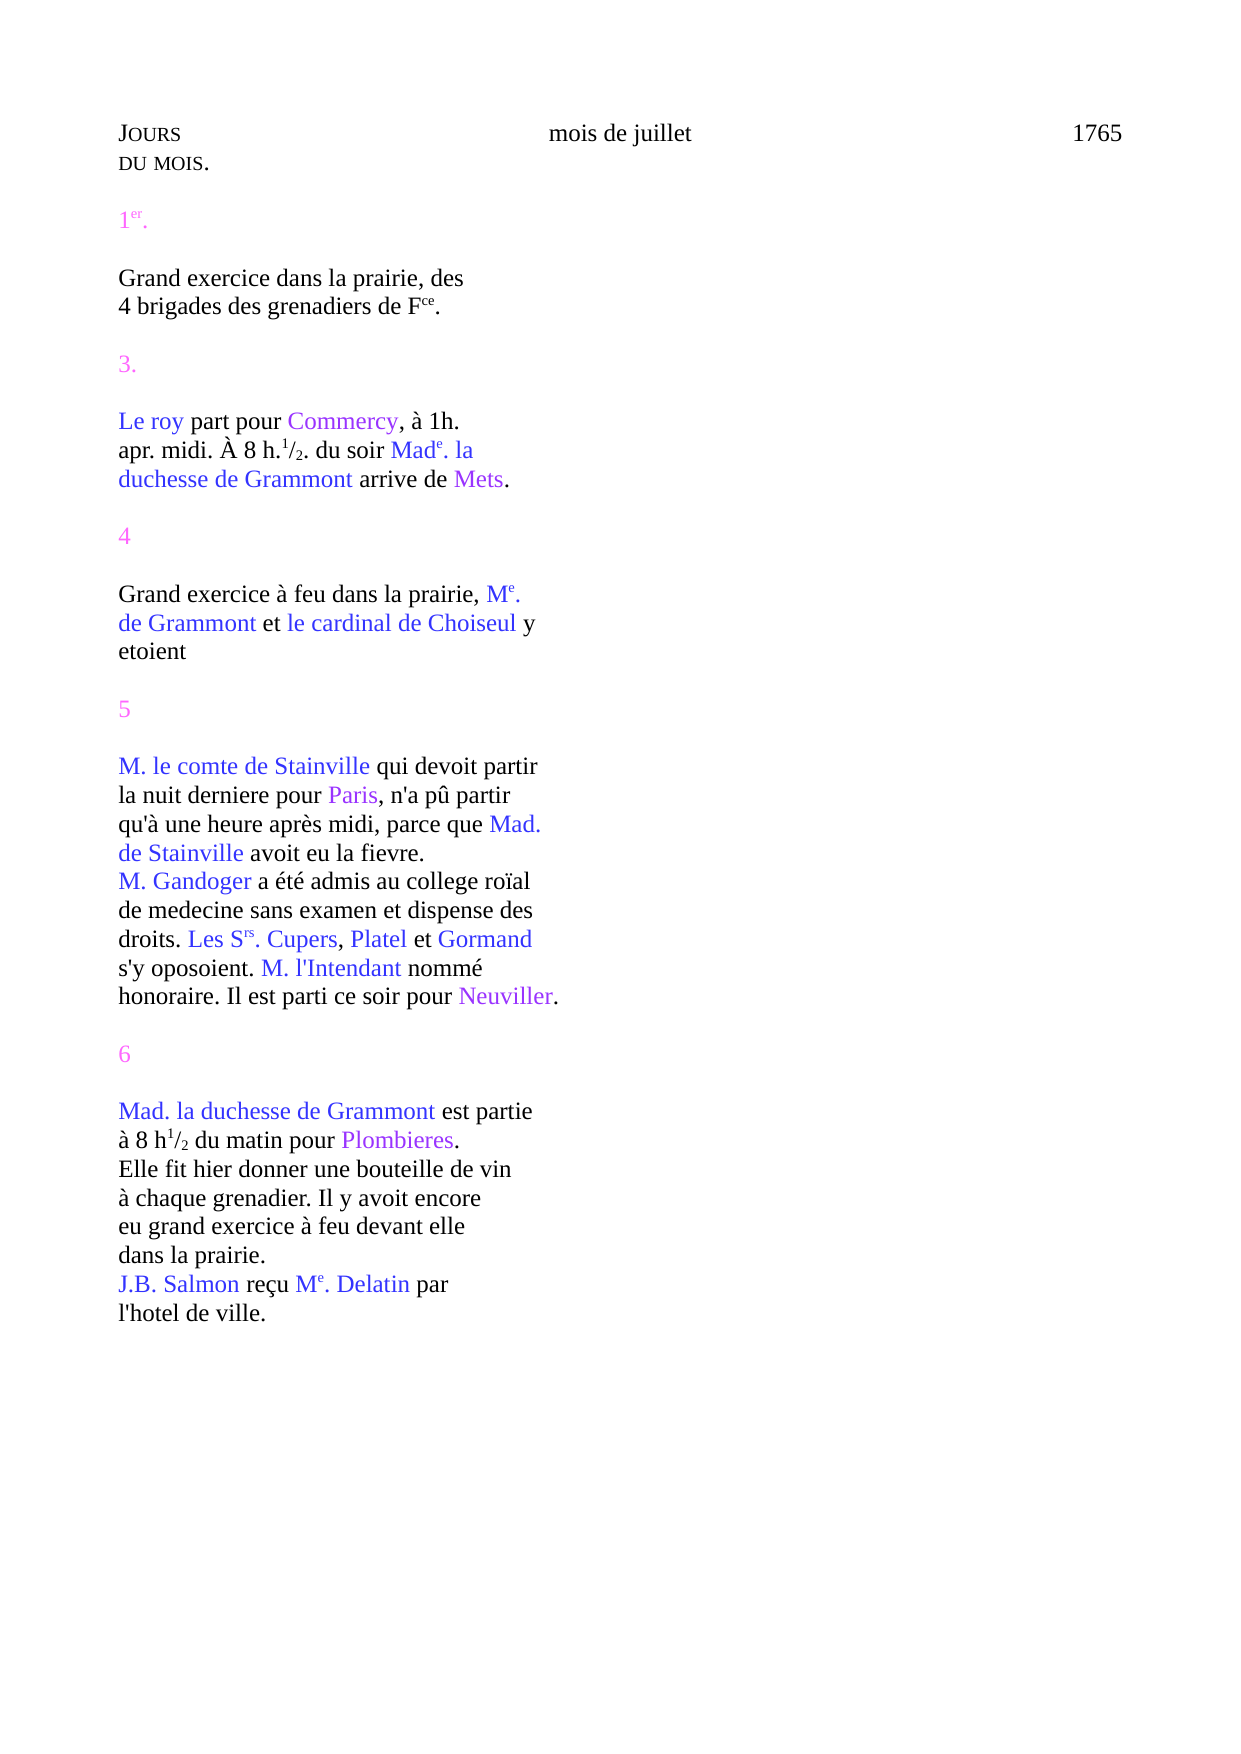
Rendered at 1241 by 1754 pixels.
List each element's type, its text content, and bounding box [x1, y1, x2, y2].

text 6 Mad. la duchesse de Grammont est partie à 8 h1/2 du matin pour Plombieres. Elle fit hier donner une bouteille de vin à chaque grenadier. Il y avoit encore eu grand exercice à feu devant elle dans la prairie. [118, 1039, 1122, 1269]
text M. Gandoger a été admis au college roïal de medecine sans examen et dispense des droits. Les Srs. Cupers, Platel et Gormand s'y oposoient. M. l'Intendant nommé honoraire. Il est parti ce soir pour Neuviller. [118, 866, 1122, 1010]
text 1er. Grand exercice dans la prairie, des 4 brigades des grenadiers de Fce. [118, 205, 1122, 320]
text 5 M. le comte de Stainville qui devoit partir la nuit derniere pour Paris, n'a pû partir qu'à une heure après midi, parce que Mad. de Stainville avoit eu la fievre. [118, 694, 1122, 866]
text J.B. Salmon reçu Me. Delatin par l'hotel de ville. [118, 1269, 1122, 1326]
text 4 Grand exercice à feu dans la prairie, Me. de Grammont et le cardinal de Choiseul y etoient [118, 521, 1122, 665]
text 3. Le roy part pour Commercy, à 1h. apr. midi. À 8 h.1/2. du soir Made. la duchesse de Grammont arrive de Mets. [118, 349, 1122, 493]
